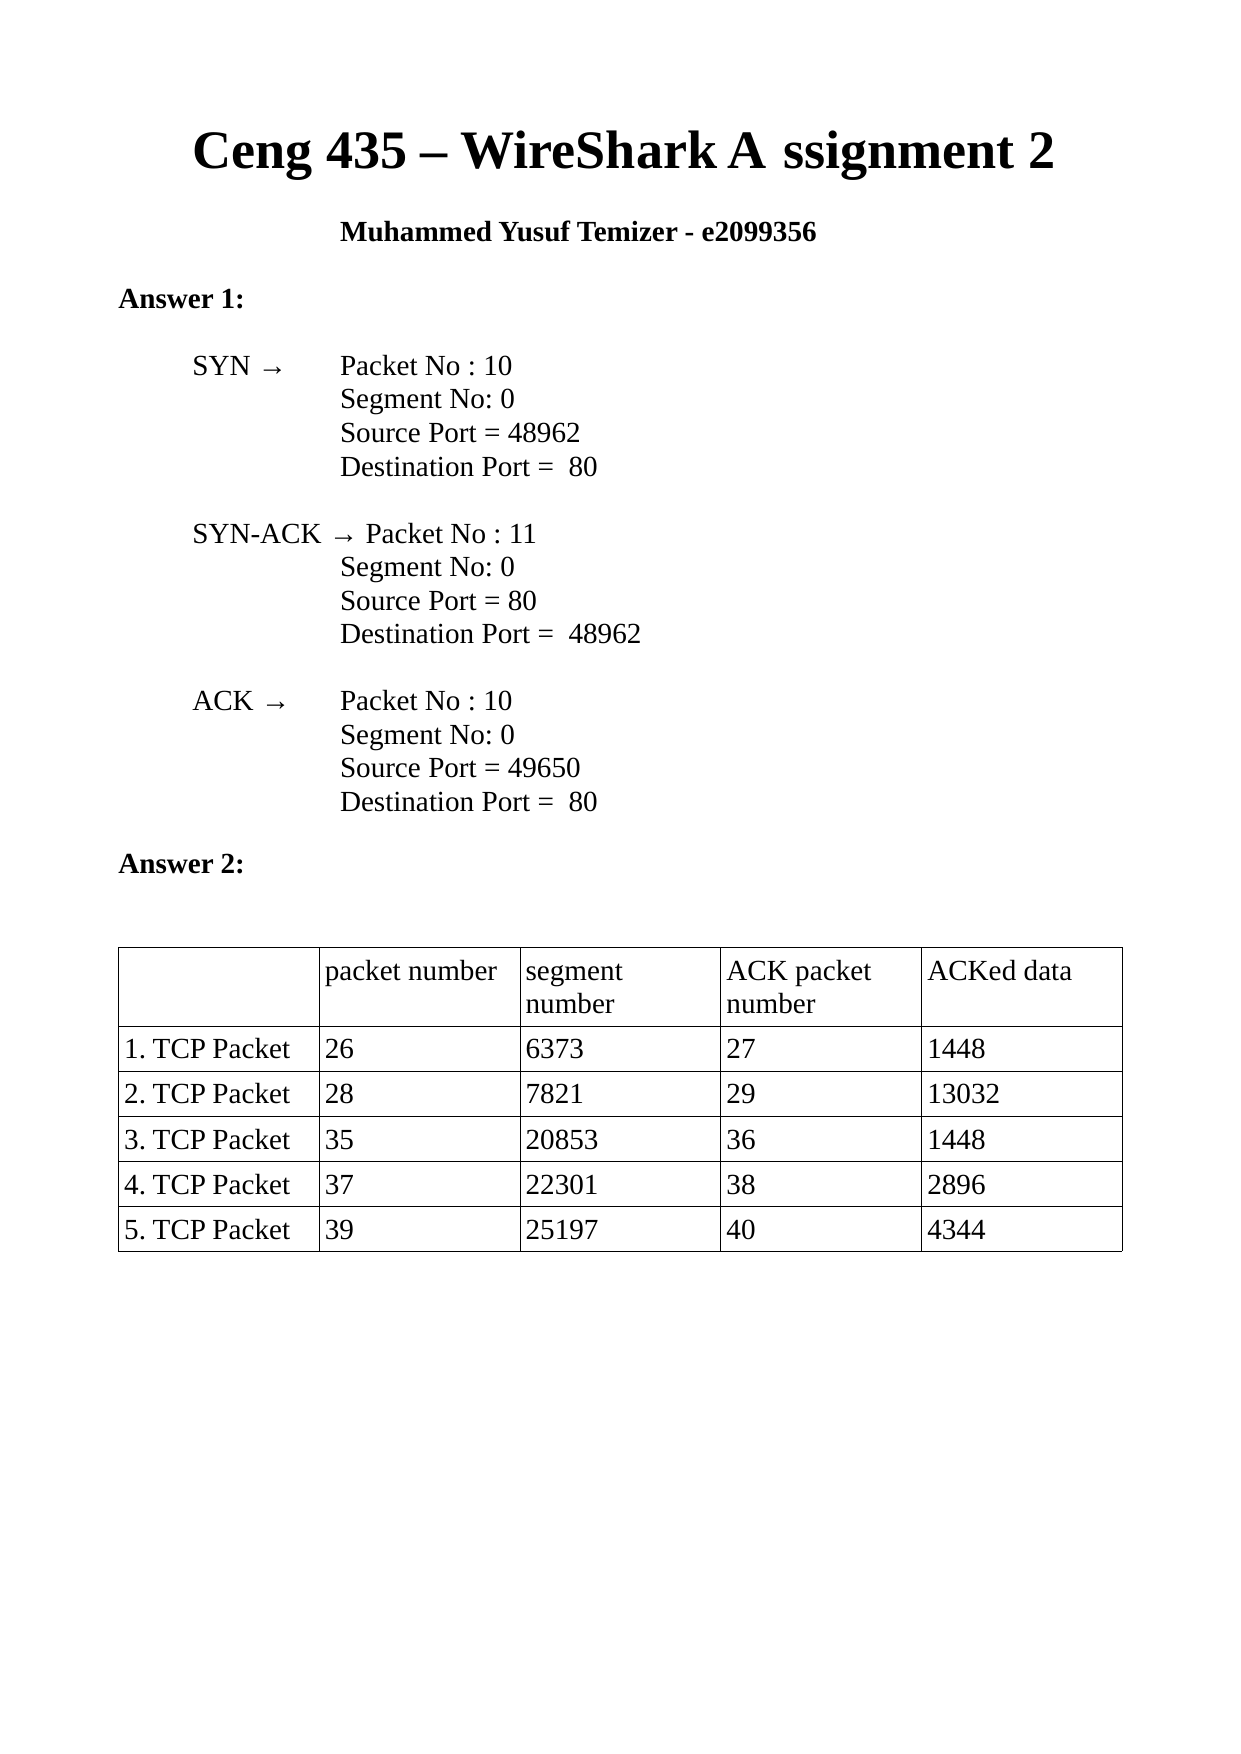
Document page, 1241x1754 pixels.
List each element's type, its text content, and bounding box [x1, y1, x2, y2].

table_cell 28 [320, 1072, 520, 1116]
table_cell 40 [721, 1207, 921, 1251]
table_cell 27 [721, 1027, 921, 1071]
text Source Port = 49650 [118, 751, 1122, 784]
text Destination Port = 80 [118, 784, 1122, 818]
text Answer 2: [118, 846, 1122, 880]
table_cell 4344 [922, 1207, 1122, 1251]
table_cell 20853 [521, 1117, 720, 1161]
text Source Port = 48962 [118, 415, 1122, 449]
table_cell 1. TCP Packet [119, 1027, 319, 1071]
table_cell 22301 [521, 1162, 720, 1206]
text Destination Port = 80 [118, 449, 1122, 482]
text Answer 1: [118, 281, 1122, 314]
table_header ACKed data [922, 948, 1122, 1026]
table_cell 6373 [521, 1027, 720, 1071]
table_cell 39 [320, 1207, 520, 1251]
text Segment No: 0 [118, 549, 1122, 583]
table_cell 25197 [521, 1207, 720, 1251]
table_cell 37 [320, 1162, 520, 1206]
text ACK → Packet No : 10 [118, 683, 1122, 717]
text Segment No: 0 [118, 717, 1122, 751]
table_cell 26 [320, 1027, 520, 1071]
text Destination Port = 48962 [118, 616, 1122, 650]
table_header packet number [320, 948, 520, 1026]
table_cell 36 [721, 1117, 921, 1161]
table_cell 4. TCP Packet [119, 1162, 319, 1206]
table_cell 2896 [922, 1162, 1122, 1206]
table_header ACK packet number [721, 948, 921, 1026]
table_cell 35 [320, 1117, 520, 1161]
table_cell 1448 [922, 1117, 1122, 1161]
text Muhammed Yusuf Temizer - e2099356 [118, 214, 1122, 247]
table_cell 5. TCP Packet [119, 1207, 319, 1251]
table_cell 29 [721, 1072, 921, 1116]
text SYN-ACK → Packet No : 11 [118, 516, 1122, 549]
table_cell 3. TCP Packet [119, 1117, 319, 1161]
text Source Port = 80 [118, 583, 1122, 616]
table_cell 1448 [922, 1027, 1122, 1071]
table_cell 2. TCP Packet [119, 1072, 319, 1116]
table_cell 13032 [922, 1072, 1122, 1116]
table_header segment number [521, 948, 720, 1026]
text Segment No: 0 [118, 382, 1122, 415]
table_header [119, 948, 319, 1026]
text SYN → Packet No : 10 [118, 348, 1122, 382]
table_cell 7821 [521, 1072, 720, 1116]
text Ceng 435 – WireShark A ssignment 2 [118, 118, 1122, 180]
table_cell 38 [721, 1162, 921, 1206]
